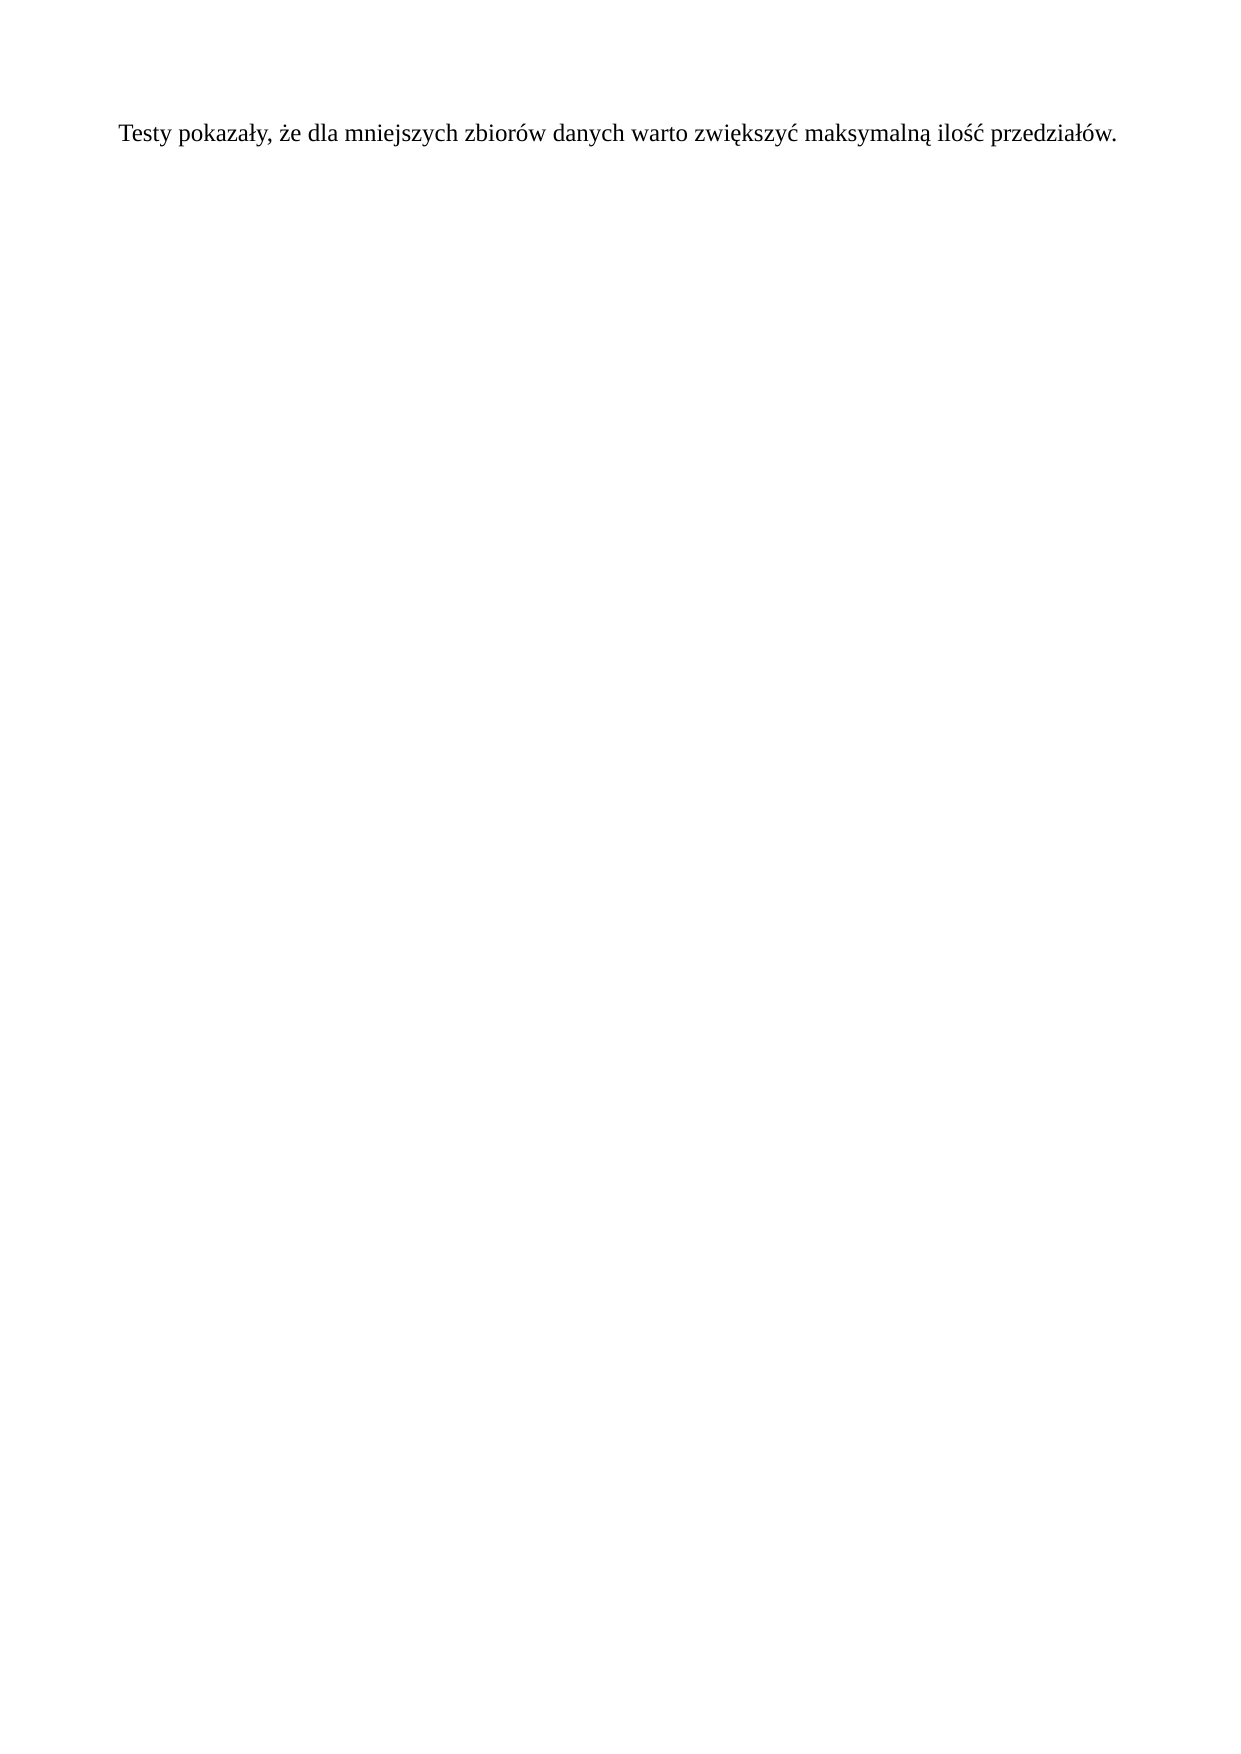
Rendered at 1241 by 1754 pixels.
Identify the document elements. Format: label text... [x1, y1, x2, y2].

text Testy pokazały, że dla mniejszych zbiorów danych warto zwiększyć maksymalną ilość przedziałów. [118, 118, 1122, 147]
